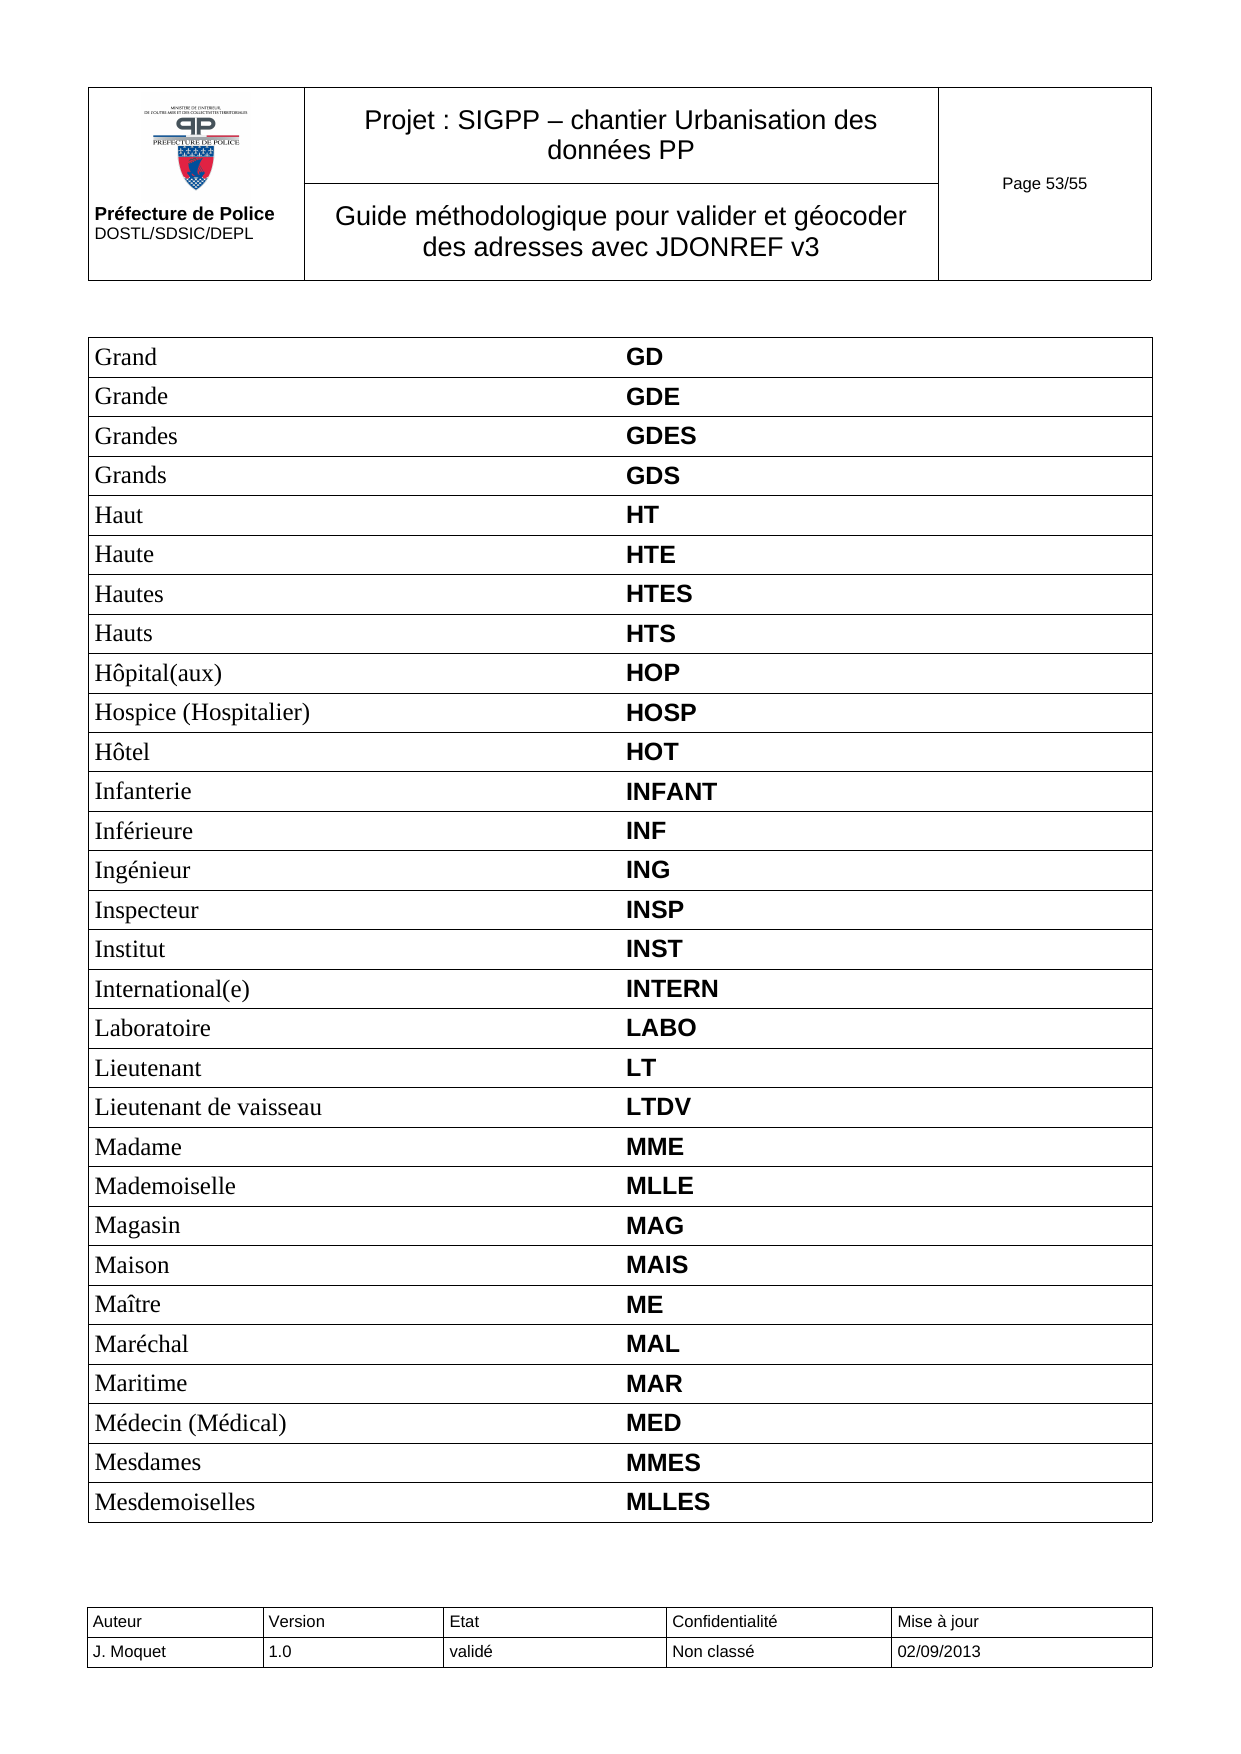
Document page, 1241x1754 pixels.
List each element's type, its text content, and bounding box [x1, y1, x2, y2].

table_cell Hôtel [89, 733, 620, 771]
table_cell Infanterie [89, 772, 620, 811]
table_cell HTE [620, 536, 1152, 574]
table_cell HTES [620, 575, 1152, 613]
table_cell Grands [89, 457, 620, 495]
table_cell INTERN [620, 970, 1152, 1008]
table_cell Lieutenant de vaisseau [89, 1088, 620, 1127]
table_cell Lieutenant [89, 1049, 620, 1087]
table_cell Magasin [89, 1207, 620, 1245]
table_cell MAG [620, 1207, 1152, 1245]
table_cell ING [620, 851, 1152, 890]
table_cell Maître [89, 1286, 620, 1324]
table_cell INST [620, 930, 1152, 969]
table_cell MME [620, 1128, 1152, 1166]
table_cell MMES [620, 1444, 1152, 1482]
table_cell INFANT [620, 772, 1152, 811]
table_cell Ingénieur [89, 851, 620, 890]
table_cell Grandes [89, 417, 620, 456]
table_cell Hôpital(aux) [89, 654, 620, 692]
table_cell Haute [89, 536, 620, 574]
table_cell Inférieure [89, 812, 620, 850]
table_cell MED [620, 1404, 1152, 1443]
table_cell LTDV [620, 1088, 1152, 1127]
table_cell MAL [620, 1325, 1152, 1364]
table_cell HOT [620, 733, 1152, 771]
table_cell INSP [620, 891, 1152, 929]
table_cell Mesdemoiselles [89, 1483, 620, 1522]
table_cell Mesdames [89, 1444, 620, 1482]
table_cell LABO [620, 1009, 1152, 1048]
table_cell Médecin (Médical) [89, 1404, 620, 1443]
table_cell HT [620, 496, 1152, 534]
table_cell LT [620, 1049, 1152, 1087]
table_cell GDES [620, 417, 1152, 456]
table_cell MAR [620, 1365, 1152, 1403]
table_cell INF [620, 812, 1152, 850]
table_cell Grand [89, 338, 620, 377]
table_cell International(e) [89, 970, 620, 1008]
table_cell Hauts [89, 615, 620, 653]
table_cell Haut [89, 496, 620, 534]
table_cell GD [620, 338, 1152, 377]
table_cell HOP [620, 654, 1152, 692]
table_cell Maritime [89, 1365, 620, 1403]
table_cell Hospice (Hospitalier) [89, 694, 620, 732]
table_cell HOSP [620, 694, 1152, 732]
table_cell Hautes [89, 575, 620, 613]
table_cell Mademoiselle [89, 1167, 620, 1206]
table_cell ME [620, 1286, 1152, 1324]
picture [141, 92, 252, 203]
table_cell Laboratoire [89, 1009, 620, 1048]
table_cell MLLE [620, 1167, 1152, 1206]
table_cell Madame [89, 1128, 620, 1166]
table_cell Maison [89, 1246, 620, 1285]
table_cell Grande [89, 378, 620, 416]
table_cell Institut [89, 930, 620, 969]
table_cell MLLES [620, 1483, 1152, 1522]
table_cell Maréchal [89, 1325, 620, 1364]
table_cell GDS [620, 457, 1152, 495]
table_cell MAIS [620, 1246, 1152, 1285]
table_cell GDE [620, 378, 1152, 416]
table_cell HTS [620, 615, 1152, 653]
table_cell Inspecteur [89, 891, 620, 929]
